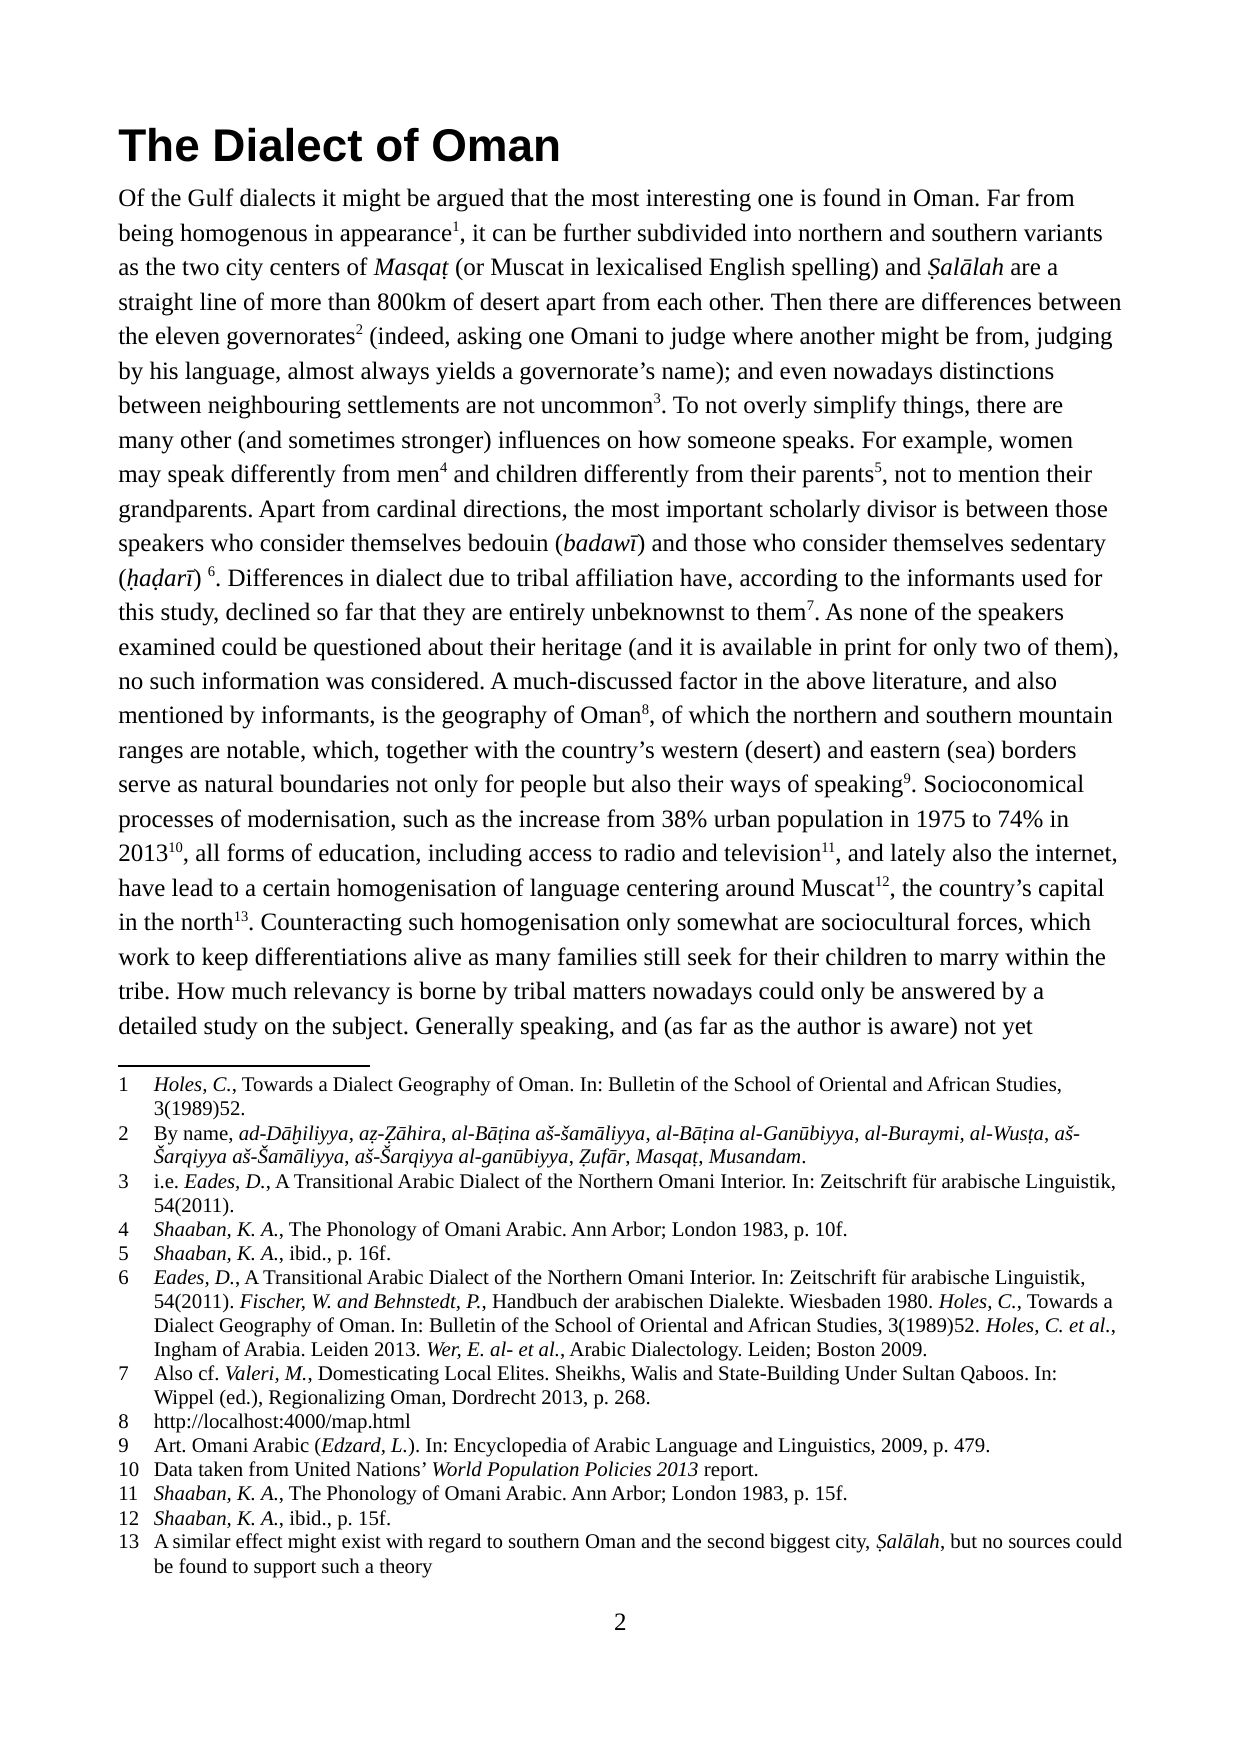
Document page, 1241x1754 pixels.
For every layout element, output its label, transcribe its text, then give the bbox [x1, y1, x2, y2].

text i.e. Eades, D., A Transitional Arabic Dialect of the Northern Omani Interior. In: Zeitschrift für arabische Linguistik, 54(2011). [118, 1168, 1122, 1217]
text Shaaban, K. A., The Phonology of Omani Arabic. Ann Arbor; London 1983, p. 10f. [118, 1217, 1122, 1241]
text Holes, C., Towards a Dialect Geography of Oman. In: Bulletin of the School of Oriental and African Studies, 3(1989)52. [118, 1072, 1122, 1120]
text Shaaban, K. A., The Phonology of Omani Arabic. Ann Arbor; London 1983, p. 15f. [118, 1481, 1122, 1505]
text Art. Omani Arabic (Edzard, L.). In: Encyclopedia of Arabic Language and Linguistics, 2009, p. 479. [118, 1433, 1122, 1457]
text By name, ad-Dāḫiliyya, aẓ-Ẓāhira, al-Bāṭina aš-šamāliyya, al-Bāṭina al-Ganūbiyya, al-Buraymi, al-Wusṭa, aš-Šarqiyya aš-Šamāliyya, aš-Šarqiyya al-ganūbiyya, Ẓufār, Masqaṭ, Musandam. [118, 1120, 1122, 1168]
text A similar effect might exist with regard to southern Oman and the second biggest city, Ṣalālah, but no sources could be found to support such a theory [118, 1529, 1122, 1578]
text Eades, D., A Transitional Arabic Dialect of the Northern Omani Interior. In: Zeitschrift für arabische Linguistik, 54(2011). Fischer, W. and Behnstedt, P., Handbuch der arabischen Dialekte. Wiesbaden 1980. Holes, C., Towards a Dialect Geography of Oman. In: Bulletin of the School of Oriental and African Studies, 3(1989)52. Holes, C. et al., Ingham of Arabia. Leiden 2013. Wer, E. al- et al., Arabic Dialectology. Leiden; Boston 2009. [118, 1265, 1122, 1361]
text Shaaban, K. A., ibid., p. 15f. [118, 1505, 1122, 1529]
text Data taken from United Nations’ World Population Policies 2013 report. [118, 1457, 1122, 1481]
text Also cf. Valeri, M., Domesticating Local Elites. Sheikhs, Walis and State-Building Under Sultan Qaboos. In: Wippel (ed.), Regionalizing Oman, Dordrecht 2013, p. 268. [118, 1361, 1122, 1409]
text Of the Gulf dialects it might be argued that the most interesting one is found in Oman. Far from being homogenous in appearance, it can be further subdivided into northern and southern variants as the two city centers of Masqaṭ (or Muscat in lexicalised English spelling) and Ṣalālah are a straight line of more than 800km of desert apart from each other. Then there are differences between the eleven governorates (indeed, asking one Omani to judge where another might be from, judging by his language, almost always yields a governorate’s name); and even nowadays distinctions between neighbouring settlements are not uncommon. To not overly simplify things, there are many other (and sometimes stronger) influences on how someone speaks. For example, women may speak differently from men and children differently from their parents, not to mention their grandparents. Apart from cardinal directions, the most important scholarly divisor is between those speakers who consider themselves bedouin (badawī) and those who consider themselves sedentary (ḥaḍarī) . Differences in dialect due to tribal affiliation have, according to the informants used for this study, declined so far that they are entirely unbeknownst to them. As none of the speakers examined could be questioned about their heritage (and it is available in print for only two of them), no such information was considered. A much-discussed factor in the above literature, and also mentioned by informants, is the geography of Oman, of which the northern and southern mountain ranges are notable, which, together with the country’s western (desert) and eastern (sea) borders serve as natural boundaries not only for people but also their ways of speaking. Socioconomical processes of modernisation, such as the increase from 38% urban population in 1975 to 74% in 2013, all forms of education, including access to radio and television, and lately also the internet, have lead to a certain homogenisation of language centering around Muscat, the country’s capital in the north. Counteracting such homogenisation only somewhat are sociocultural forces, which work to keep differentiations alive as many families still seek for their children to marry within the tribe. How much relevancy is borne by tribal matters nowadays could only be answered by a detailed study on the subject. Generally speaking, and (as far as the author is aware) not yet [118, 183, 1122, 1039]
text Shaaban, K. A., ibid., p. 16f. [118, 1241, 1122, 1265]
subtitle The Dialect of Oman [118, 118, 1122, 171]
text http://localhost:4000/map.html [118, 1409, 1122, 1433]
